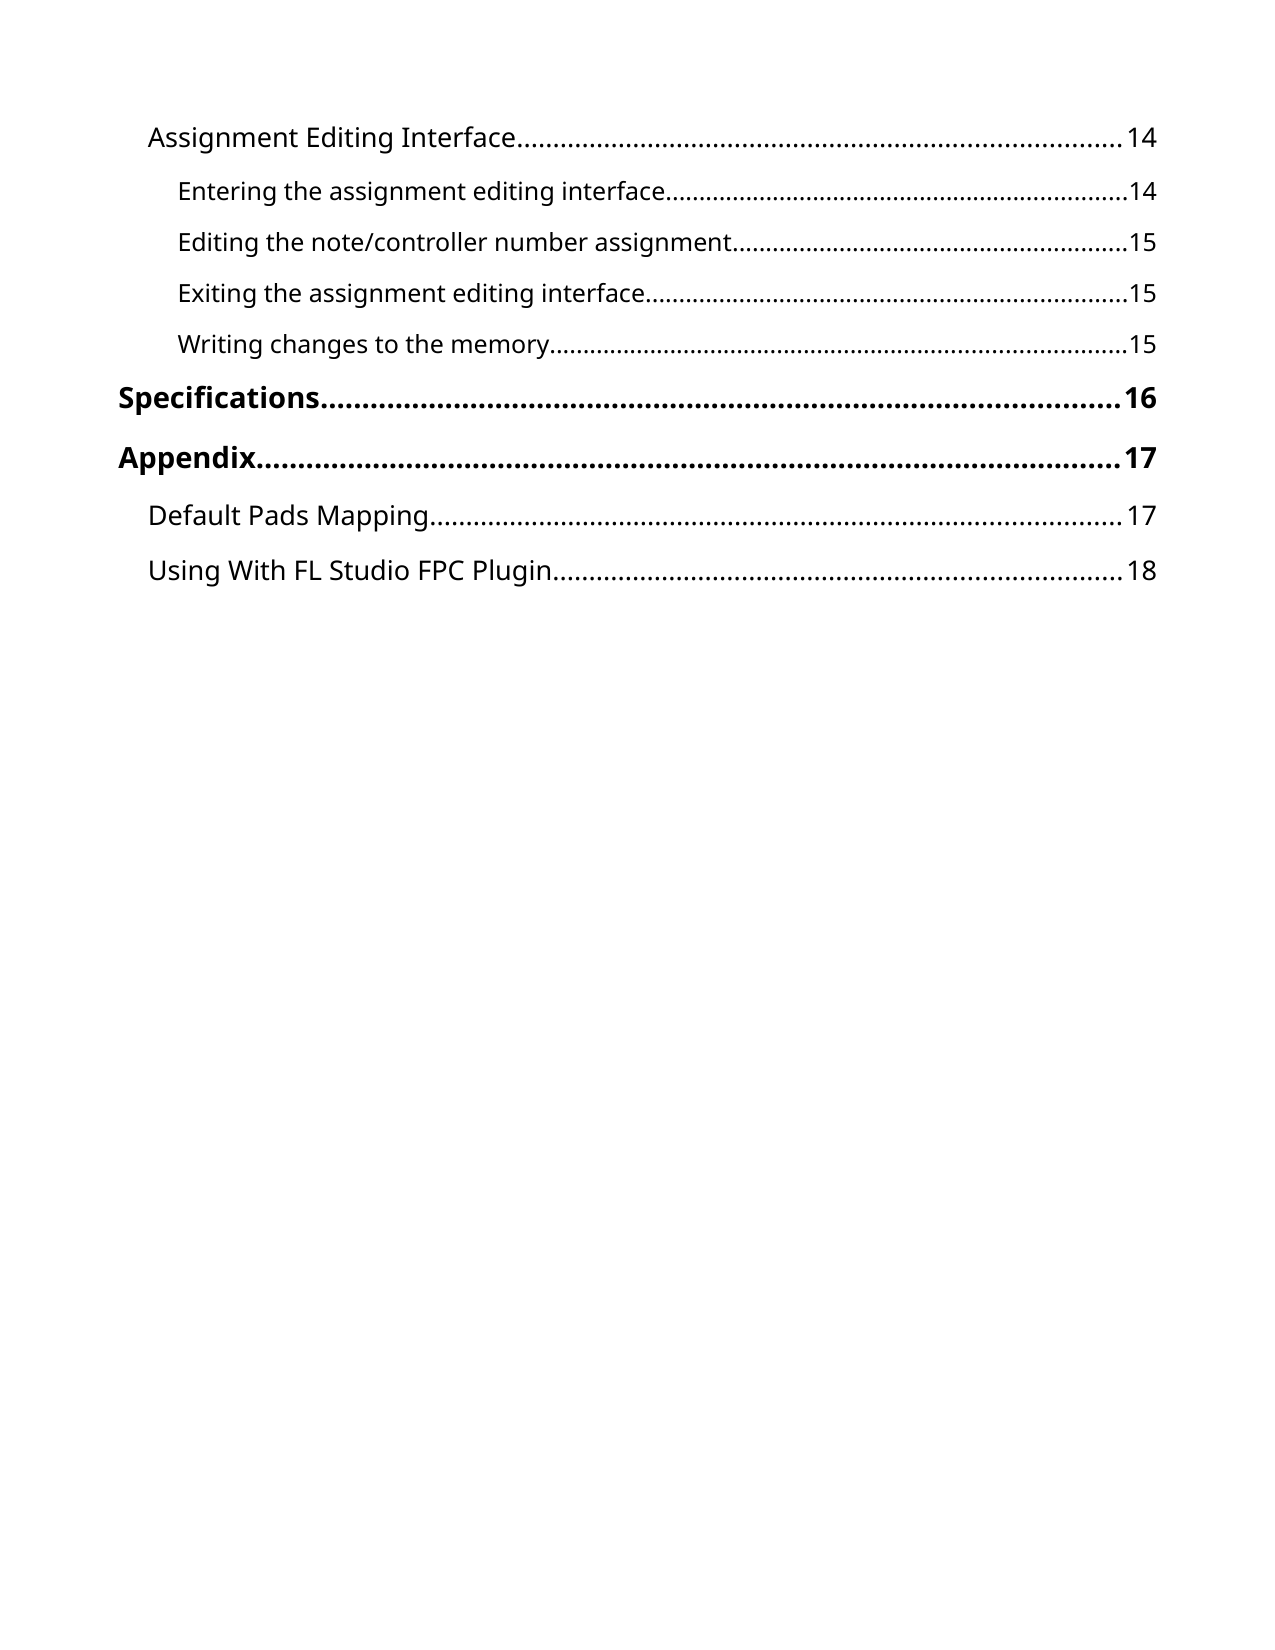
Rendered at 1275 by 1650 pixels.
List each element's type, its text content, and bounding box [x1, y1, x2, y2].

text Writing changes to the memory 15 [177, 327, 1157, 361]
text Specifications 16 [118, 378, 1157, 417]
text Default Pads Mapping 17 [148, 497, 1157, 533]
text Entering the assignment editing interface 14 [177, 173, 1157, 207]
text Using With FL Studio FPC Plugin 18 [148, 552, 1157, 589]
text Assignment Editing Interface 14 [148, 118, 1157, 155]
text Exiting the assignment editing interface 15 [177, 276, 1157, 309]
text Editing the note/controller number assignment 15 [177, 224, 1157, 258]
text Appendix 17 [118, 437, 1157, 477]
